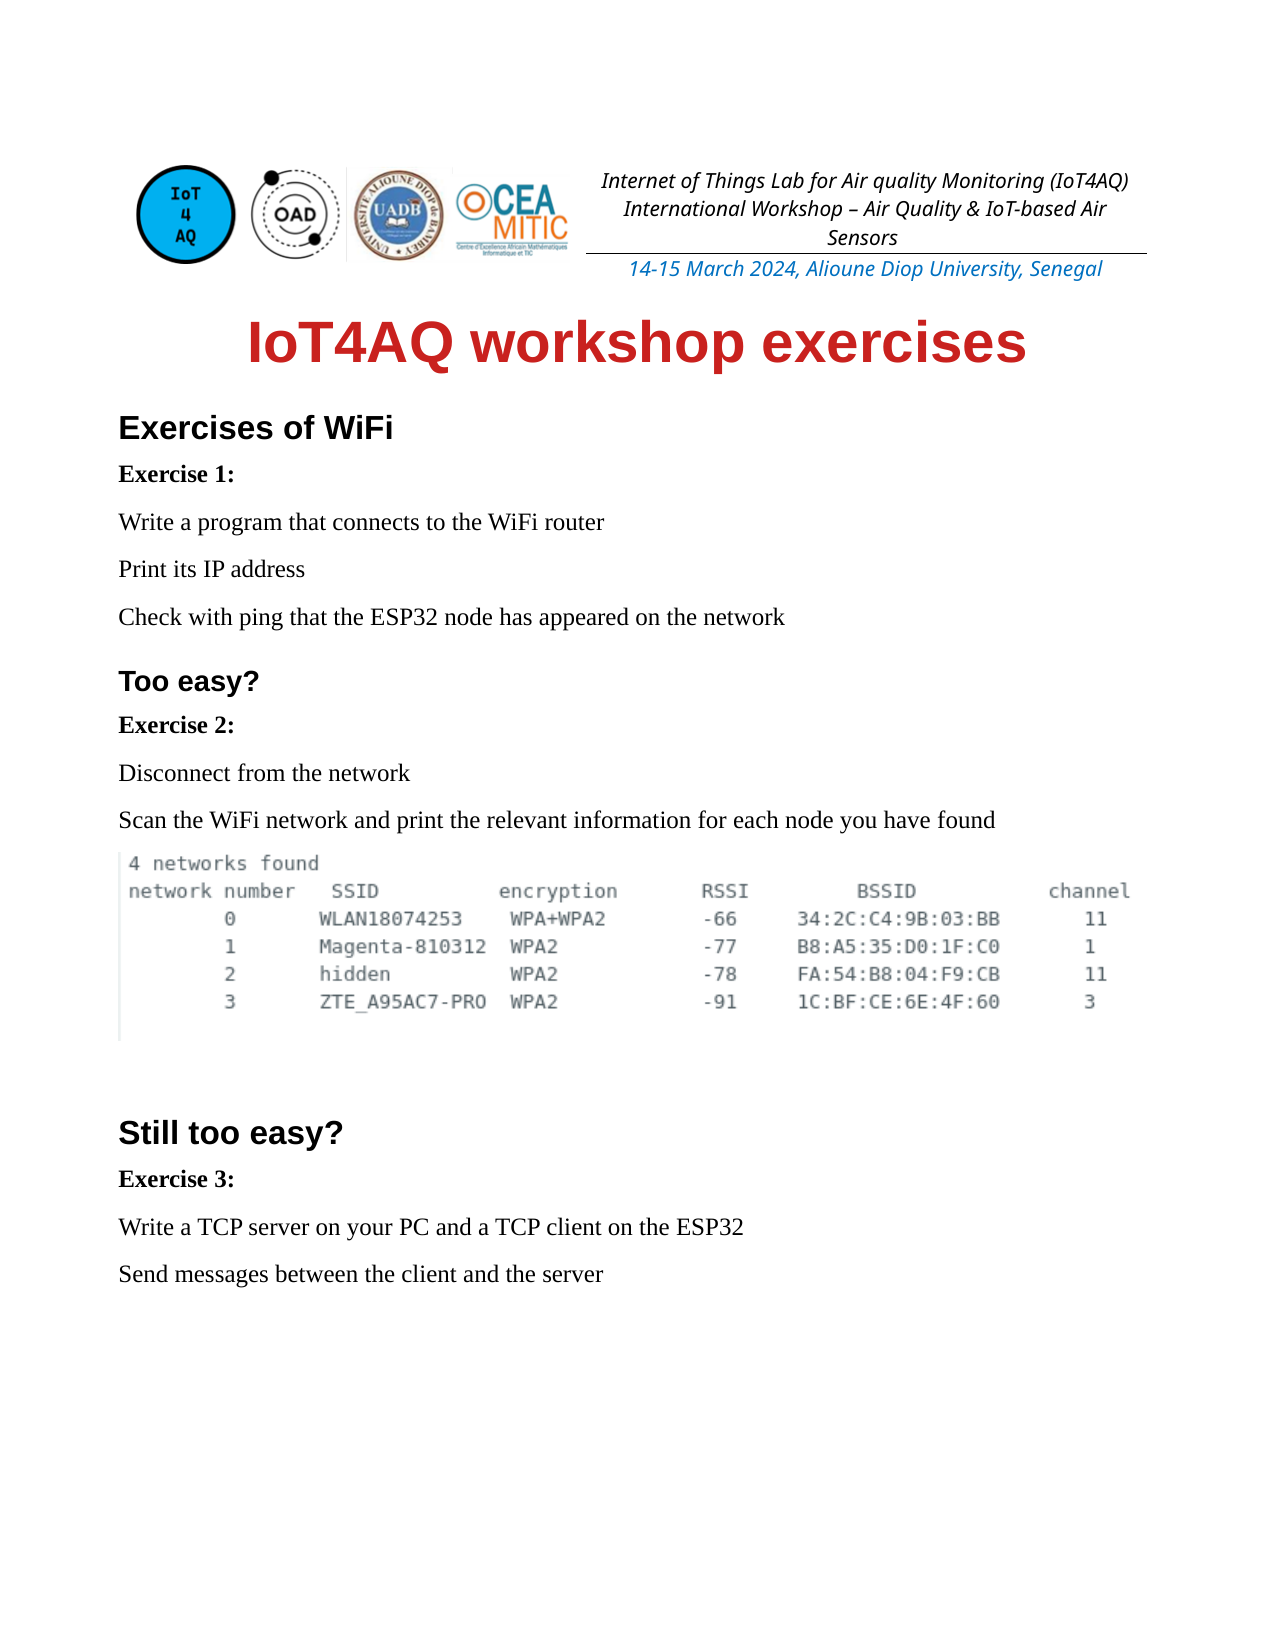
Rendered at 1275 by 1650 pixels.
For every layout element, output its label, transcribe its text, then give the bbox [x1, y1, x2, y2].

text Scan the WiFi network and print the relevant information for each node you have found [118, 805, 1157, 834]
text Exercise 3: [118, 1164, 1157, 1193]
text Write a program that connects to the WiFi router [118, 507, 1157, 535]
text Disconnect from the network [118, 758, 1157, 786]
table_header Internet of Things Lab for Air quality Monitoring (IoT4AQ) International Workshop – Air Quality & IoT-based Air Sensors 14-15 March 2024, Alioune Diop University, Senegal [575, 166, 1158, 283]
text Exercise 2: [118, 710, 1157, 739]
subtitle Exercises of WiFi [118, 408, 1157, 446]
title IoT4AQ workshop exercises [118, 308, 1157, 375]
text Exercise 1: [118, 459, 1157, 488]
picture [118, 852, 1157, 1041]
text Check with ping that the ESP32 node has appeared on the network [118, 602, 1157, 631]
subtitle Too easy? [118, 664, 1157, 697]
table_header [125, 166, 575, 283]
picture [136, 165, 571, 264]
text Write a TCP server on your PC and a TCP client on the ESP32 [118, 1212, 1157, 1240]
text Send messages between the client and the server [118, 1259, 1157, 1288]
subtitle Still too easy? [118, 1113, 1157, 1152]
text Print its IP address [118, 554, 1157, 583]
